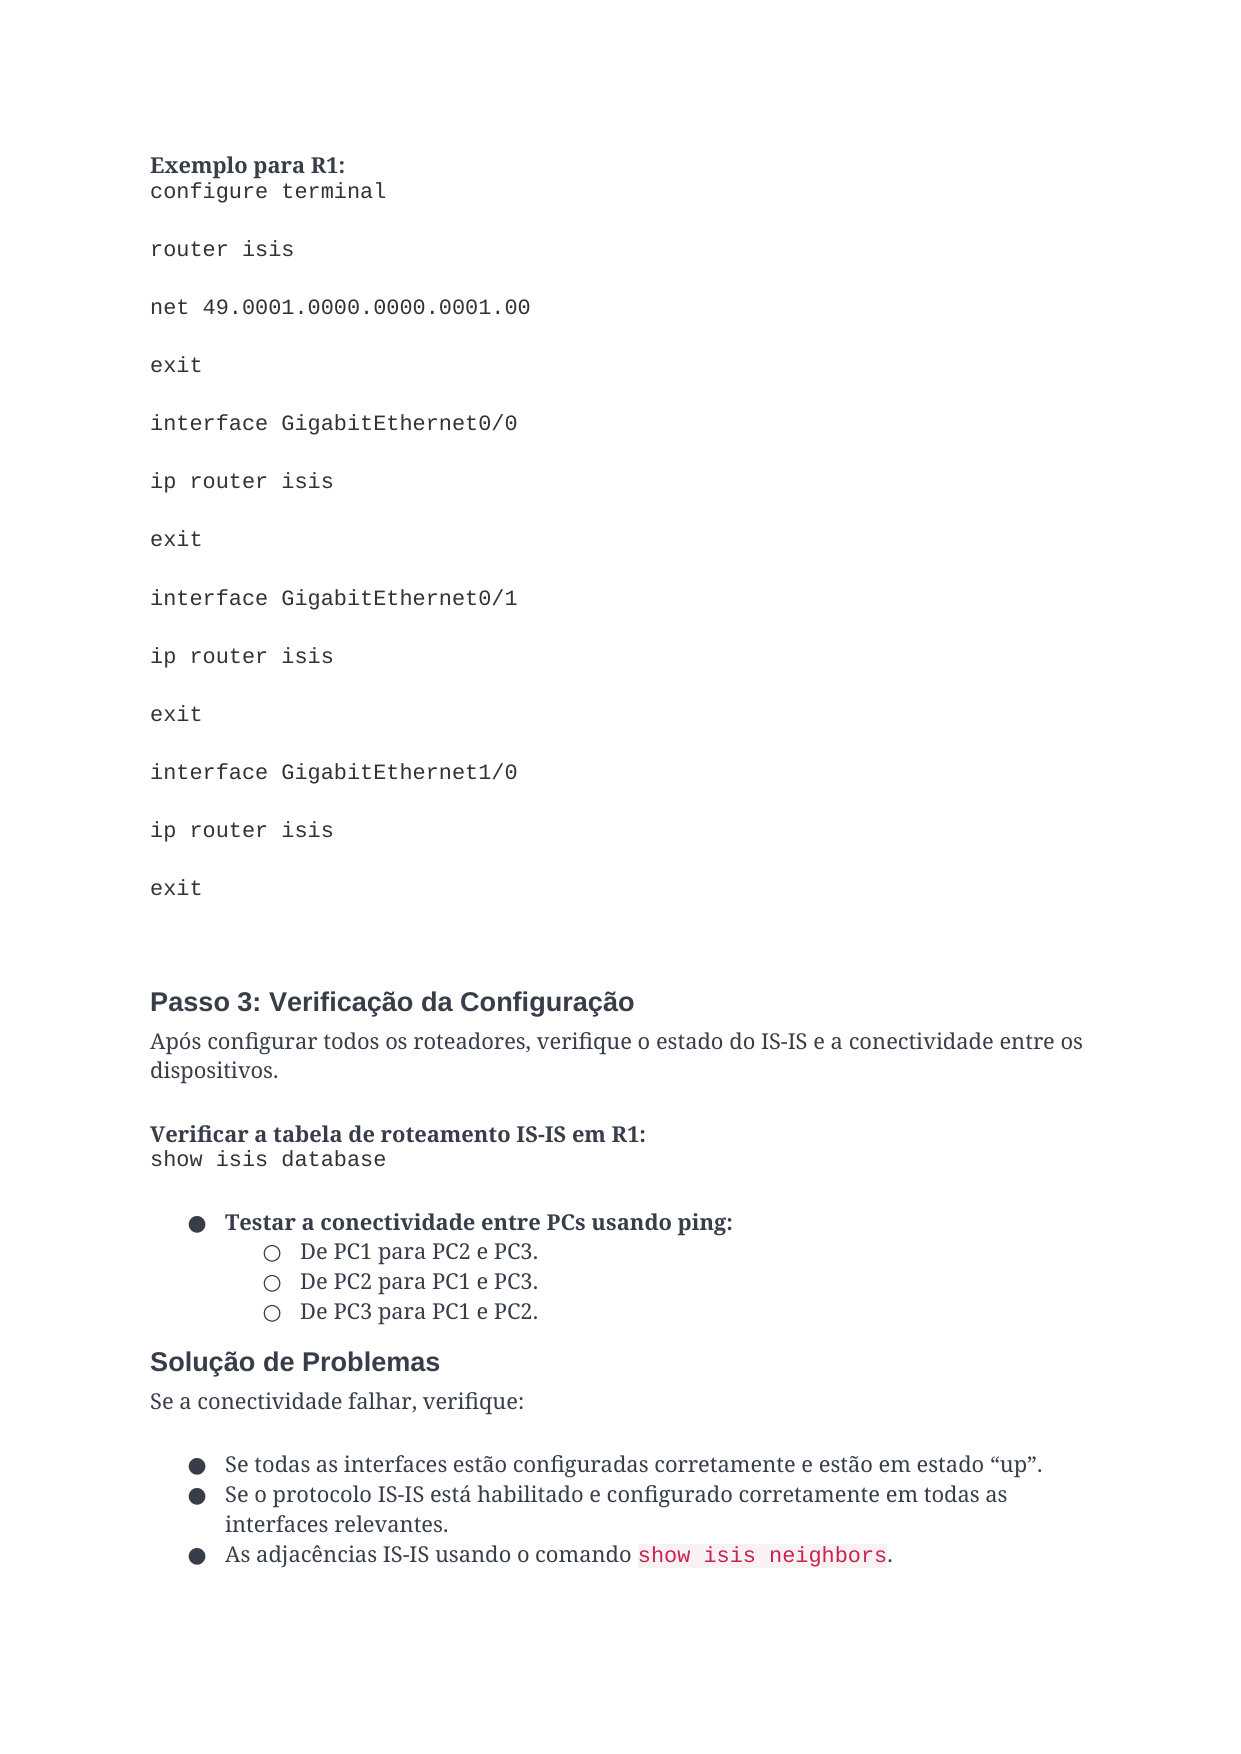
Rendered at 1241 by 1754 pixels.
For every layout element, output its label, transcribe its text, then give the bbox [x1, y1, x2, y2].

text router isis [150, 238, 1090, 263]
text net 49.0001.0000.0000.0001.00 [150, 296, 1090, 321]
subtitle Passo 3: Verificação da Configuração [150, 986, 1090, 1017]
text Se a conectividade falhar, verifique: [150, 1386, 1090, 1416]
text interface GigabitEthernet0/0 [150, 412, 1090, 437]
text Verificar a tabela de roteamento IS-IS em R1: show isis database [150, 1118, 1090, 1173]
subtitle Solução de Problemas [150, 1346, 1090, 1378]
text exit [150, 877, 1090, 902]
text Exemplo para R1: configure terminal [150, 150, 1090, 204]
list Se todas as interfaces estão configuradas corretamente e estão em estado “up”. [187, 1449, 1090, 1479]
text exit [150, 528, 1090, 553]
list De PC3 para PC1 e PC2. [262, 1296, 1090, 1326]
text ip router isis [150, 645, 1090, 669]
list As adjacências IS-IS usando o comando show isis neighbors. [187, 1538, 1090, 1568]
text ip router isis [150, 819, 1090, 844]
text ip router isis [150, 470, 1090, 495]
list De PC1 para PC2 e PC3. [262, 1236, 1090, 1266]
list De PC2 para PC1 e PC3. [262, 1266, 1090, 1296]
text interface GigabitEthernet0/1 [150, 587, 1090, 611]
text exit [150, 703, 1090, 728]
list Se o protocolo IS-IS está habilitado e configurado corretamente em todas as interfaces relevantes. [187, 1479, 1090, 1538]
text interface GigabitEthernet1/0 [150, 761, 1090, 786]
list Testar a conectividade entre PCs usando ping: [187, 1206, 1090, 1236]
text exit [150, 354, 1090, 379]
text Após configurar todos os roteadores, verifique o estado do IS-IS e a conectividade entre os dispositivos. [150, 1026, 1090, 1085]
